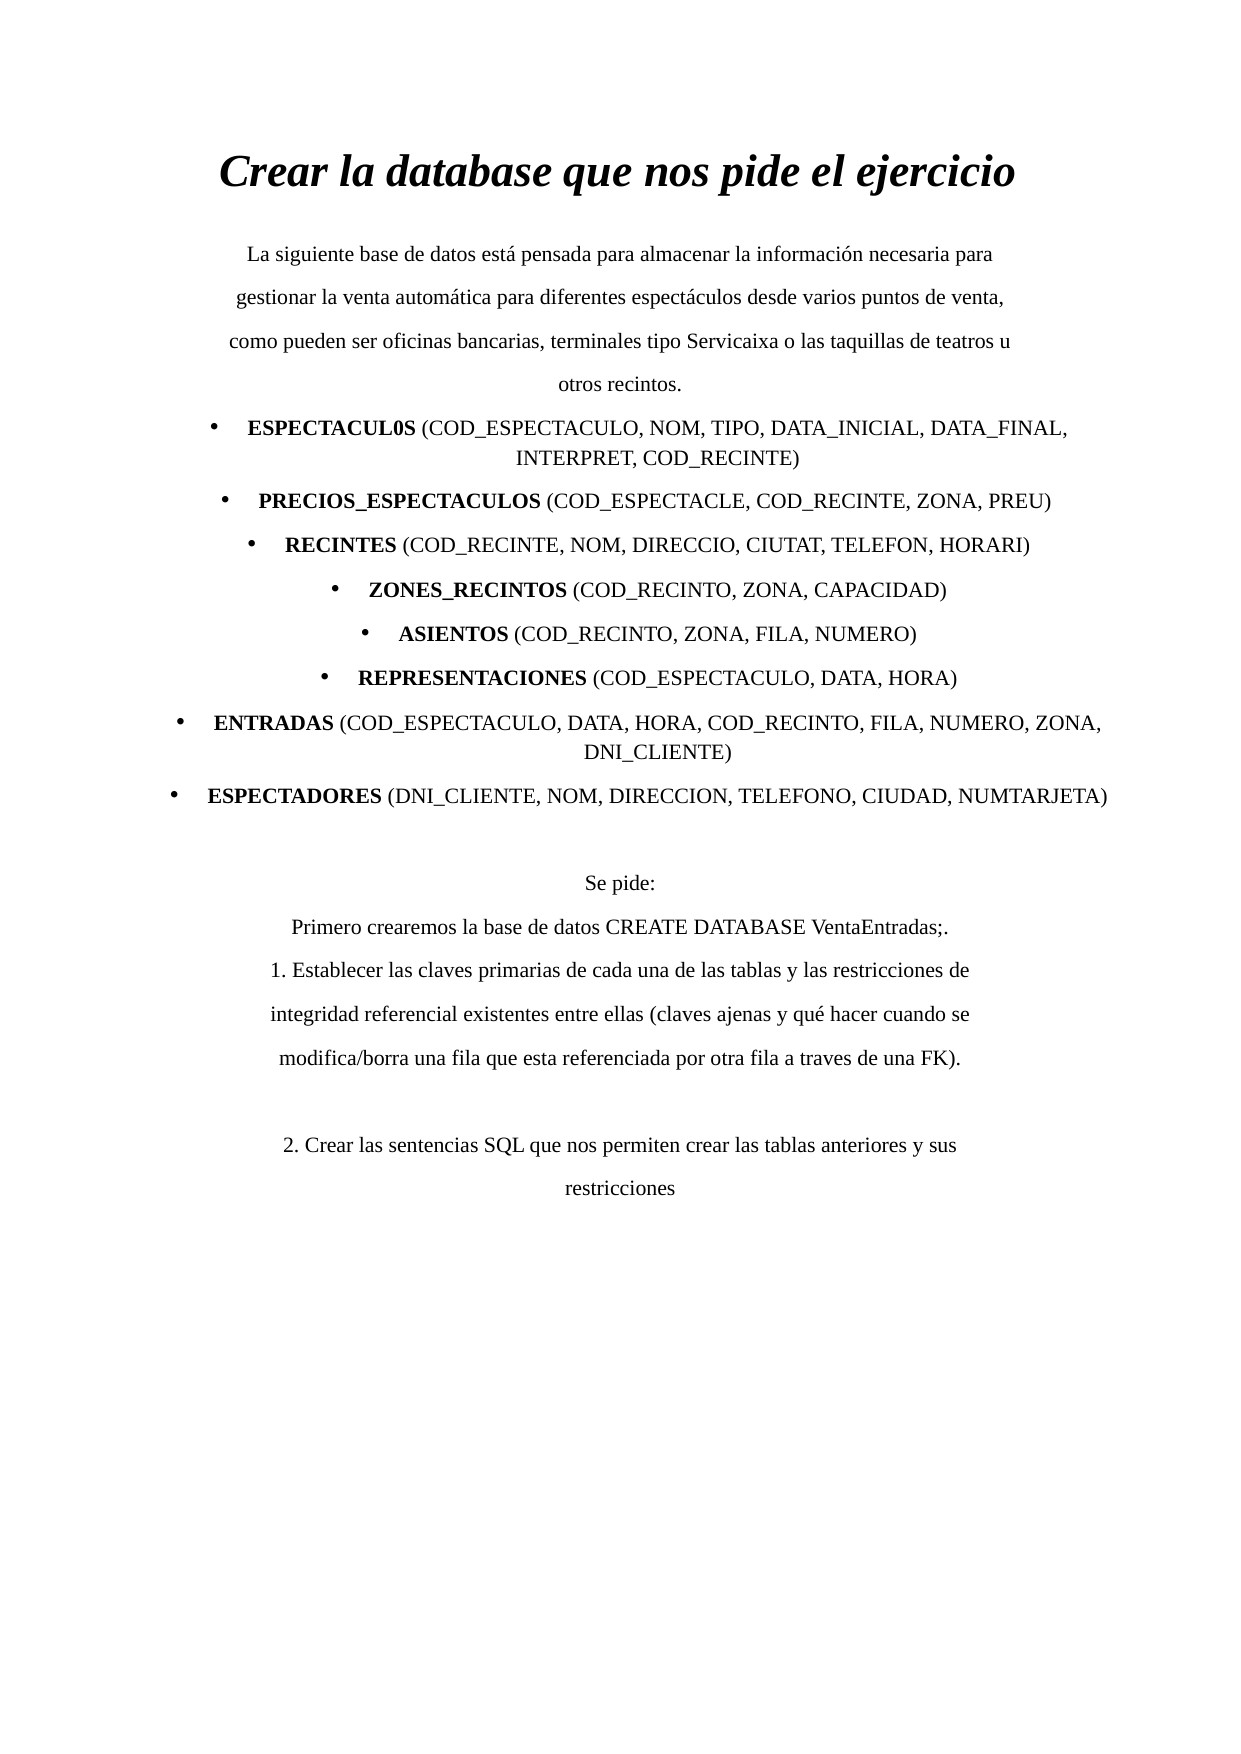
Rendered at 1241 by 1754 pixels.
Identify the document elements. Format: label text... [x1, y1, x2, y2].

text 1. Establecer las claves primarias de cada una de las tablas y las restricciones de [118, 957, 1122, 983]
list ZONES_RECINTOS (COD_RECINTO, ZONA, CAPACIDAD) [156, 577, 1122, 602]
list ENTRADAS (COD_ESPECTACULO, DATA, HORA, COD_RECINTO, FILA, NUMERO, ZONA, DNI_CLIENTE) [156, 709, 1122, 764]
list ESPECTADORES (DNI_CLIENTE, NOM, DIRECCION, TELEFONO, CIUDAD, NUMTARJETA) [156, 783, 1122, 808]
list RECINTES (COD_RECINTE, NOM, DIRECCIO, CIUTAT, TELEFON, HORARI) [156, 532, 1122, 558]
list ESPECTACUL0S (COD_ESPECTACULO, NOM, TIPO, DATA_INICIAL, DATA_FINAL, INTERPRET, COD_RECINTE) [156, 415, 1122, 470]
text Primero crearemos la base de datos CREATE DATABASE VentaEntradas;. [118, 914, 1122, 939]
list REPRESENTACIONES (COD_ESPECTACULO, DATA, HORA) [156, 665, 1122, 691]
list PRECIOS_ESPECTACULOS (COD_ESPECTACLE, COD_RECINTE, ZONA, PREU) [156, 488, 1122, 514]
text Se pide: [118, 870, 1122, 896]
text restricciones [118, 1175, 1122, 1299]
subtitle Crear la database que nos pide el ejercicio [118, 143, 1122, 196]
text otros recintos. [118, 371, 1122, 397]
text 2. Crear las sentencias SQL que nos permiten crear las tablas anteriores y sus [118, 1132, 1122, 1157]
text La siguiente base de datos está pensada para almacenar la información necesaria para [118, 208, 1122, 266]
text gestionar la venta automática para diferentes espectáculos desde varios puntos de venta, [118, 284, 1122, 309]
text integridad referencial existentes entre ellas (claves ajenas y qué hacer cuando se [118, 1001, 1122, 1026]
list ASIENTOS (COD_RECINTO, ZONA, FILA, NUMERO) [156, 621, 1122, 647]
text modifica/borra una fila que esta referenciada por otra fila a traves de una FK). [118, 1044, 1122, 1070]
text como pueden ser oficinas bancarias, terminales tipo Servicaixa o las taquillas de teatros u [118, 328, 1122, 353]
